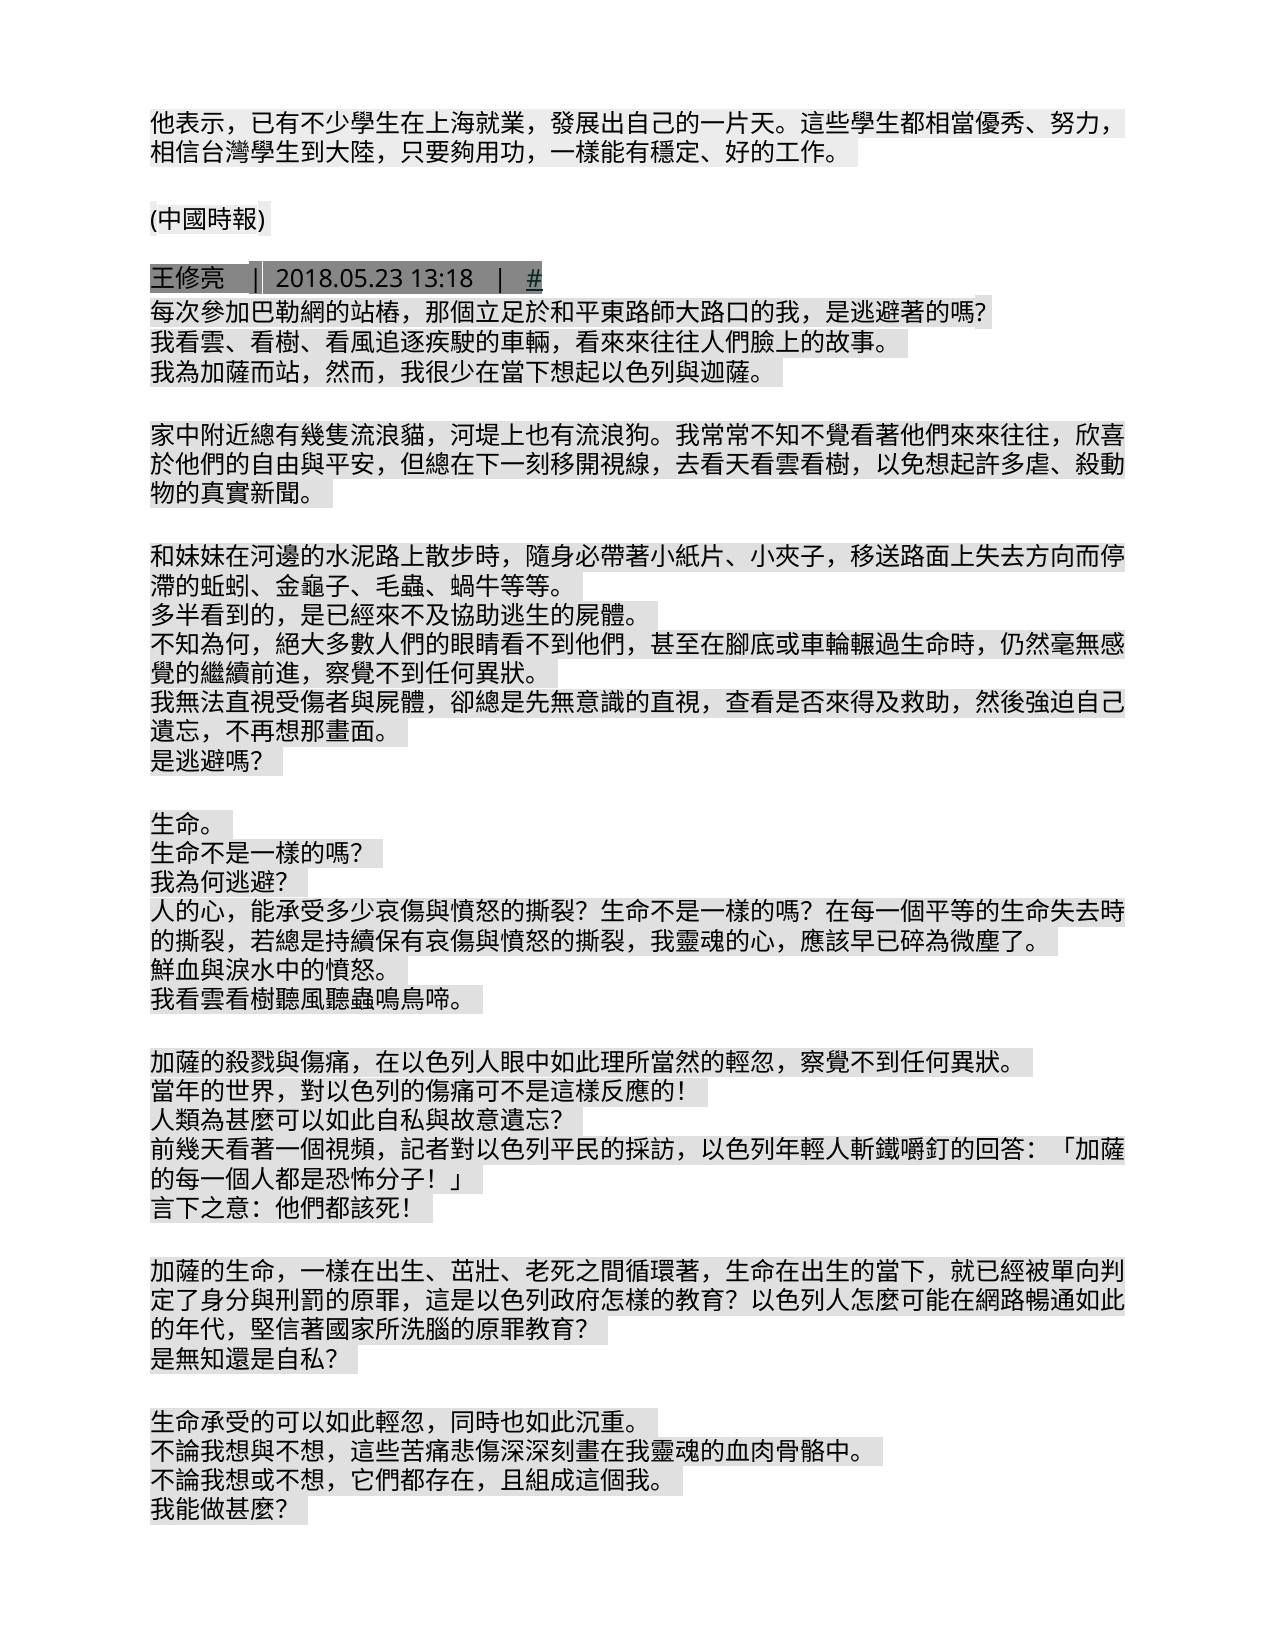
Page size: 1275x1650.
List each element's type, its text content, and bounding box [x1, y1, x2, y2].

text "寧赴陸念北大清華也不願讀台大？" 底下這則新聞的標題下得有點奇怪。這就好像說，寧可念劍橋也不願念台大，寧可念哈佛也不願念成大，寧可念牛津也不願念政大。 台灣政客長年以來妖魔化大陸，把大陸的人事物一概說成一文不值或是大扣帽子，誰往大陸走，誰就是賣台。特別是在南部，至今很多綠油油的台灣人還是把大陸看成蠻荒之地。我曾提到一個友人的太太，有一天跟我偷偷講八卦，說我們班某某醫生同學的小孩"竟然" 跑去大陸念書。這個"竟然" 的意思是說，原來某某同學的小孩根本就是個魯蛇嘛；若非魯蛇，怎麼會跑到大陸念書或工作？我聽了，頓時啞口無言。 台灣年輕一代的人最好趕緊清醒，別再被人渣黨所騙，葬送自己的前途在人渣黨手裏，整個台灣被搞得烏煙瘴氣。到底是要荒唐離譜齷齪下流到什麼程度，然後你才會清醒，才會相信這是一個無惡不作的政治詐騙集團，掏空台灣，中飽私囊，為所欲為。 請你告訴我，這些人渣，哪個不是拼命把自己的小孩往外送？哪個會讓自己的小孩留在台灣從小到大一路接受教育？ 最近，建中和台南女中等等一些明星高中，前往大陸讀大學的人比過去成長數倍，結果這些學校的校長竟然被情治單位和所謂教育部約談、關切、恐嚇，威脅他們不可幫學生寫推薦信，要他們阻止這樣的"歪風" 等等。講起這些人渣，我只有一個恨字，希望早日看到這些貪贓枉法的人渣、這些為謀一己私利不惜傷害社會與眾人之長遠福祉的人渣，得到他們應有的下場，該關的關，該槍斃的槍斃。 但我知道我的願望很難實現，因為人渣就像蟑螂，反應很快，適應力超強，吹什麼風就舉什麼旗，不管怎麼改朝換代永遠都是吃香喝辣忠黨愛國的一群。即便哪天祖國來了，對此我也依然不敢抱持希望。我相信公義會有高舉的一天，但我不相信我和在座的各位能看到那樣一個公義高舉的日子的到來。 陳真 2018. 05. 23. ===================== 杏壇綠色恐怖！學生赴陸激增 建中武陵校長被關切 高中畢業生申請大陸大學人數暴增，台北市建國中學接到兩次中央機關來電關切。（陳君瑋攝） 2018年05月23日 04:10 中國時報 林志成、簡立欣、葉臻／台北─桃園報導 台灣高中畢業生申請大陸大學成風潮，今年人數暴增，不過，建中校長徐建國和武陵高中校長林清波等明星高中校長，在為畢業生寫推薦信、發表相關言論後，竟遭教育部、調查局等單位關切。蔡政府此舉被質疑是發動「教育綠色恐怖」，把「敵我意識」帶入兩岸教育界等逆潮流思維。林清波認為，不少家長希望小孩去大陸完成學業，寧可放棄台灣名校，這是趨勢，明年人數恐更多。 調查局官員 到學校關心 武陵高中是桃園連江區高中第一志願，今年有47人申請大陸大學，是去年的5倍，其中不乏保送台大物理系的學生，仍選擇參加學測，申請北京大學元培學院，林清波坦言，受到國教署高層關切，甚至有調查局長官來訪，希望他解釋突然暴增的數量，林清波說：「人才拔河是趨勢，與其圍堵，高層該做的是找出對策。」 林清波指出，國教署得知武陵申請大陸大學的人數暴增後，某科長就傳簡訊來關切，希望林能以學校立場解釋暴增原因，「我告訴他學校沒有倡導、鼓勵，只是被動滿足學生需求、寫推薦信」，林還反問該官員：「在台灣民粹氛圍壓縮教育專業和清純氛圍下，科長能說什麼？」 校方未鼓勵 赴陸仍激增 無獨有偶，徐建國在發表台灣高中畢業生前往大陸就學的相關言論後，有兩通來自中央機關的電話，詢問他是否有鼓勵學生前往大陸讀書？這兩通電話不是來自教育部或陸委會，而是來自監督行政部門的機構，徐建國本身沒接到，是祕書接到。 「學生到大陸讀書要花不少錢，我們怎麼可能去鼓勵！」徐建國說，今年來找他寫推薦信到大陸讀書的建中畢業生有70幾人，是去年的3倍多。他只是將這種現象說出來，並未特別鼓勵學生去大陸讀書。徐建國說，如果中央機關只是想要關心這種現象並分析原因，還可接受，但若是對學校行政的不信任，就不太好。 林清波表示，陸方去年開始將台生申請入學方式簡化，只要上網填表格即可，條件也降低到均標就能申請，很顯然教育部有警覺到人才拔河現況，但與其圍堵、抗拒，不如想想要怎麼反吸大陸的學生。 圍堵抗拒 不如設法反吸 徐建國說，除了去大陸，今年請他寫推薦信的建中畢業生中，有30幾個要去香港、10多個要去美國讀書，均比往年多，台灣高中畢業生前往大陸、香港及美國讀大學，確實是一個新現象。 台中一中校長張添唐也說，學校的立場純粹就是為學生生涯輔導，「高中生出國讀書是個現象，但我解讀不了；今天學生要去英國、法國、美國念書，我們都會幫他寫推薦信啊。」他表示目前已為35名有意赴大陸讀書的學子寫推薦信。 教育部次長姚立德回應，國教署基於職責，確有科長跟林清波接觸瞭解狀況。他說，高中畢業生到世界各優秀大學留學，有助於未來在世界舞台競爭，一些人選擇到同文同種的大陸讀書，這無可厚非，但人數如果突然增加很多，就值得重視。 (中國時報) ==================== 擋也擋不住？陸委會諮委：友人兒寧赴陸念北大清華也不願讀台大 2018/05/10 生活中心／綜合報導 中國大陸祭出惠台31項措施，吸引不少學子「西進」。有媒體指出，一名陸委會諮委就透露，友人的兒子寧可赴陸念北大、清華，也不願讀台大。 有學測成績頂標學生，寧赴陸念北大、清大，也不願念台大，圖為台大。（資料照／記者陳彥宇攝） 中國市場龐大，競爭雖激烈，但機會較多。日前《三立新聞網》報導，陸對台措施公布後，前往中國讀書的學子若是「頂標生」，一般都將目標放在北大、清華等名校，而陸方甚至也提供了高額獎學金；若是均標生的話，也能利用此政策申請到比台灣更好的學校，讓自己有更高的選擇，如台南女中今年就有超過20位畢業生申請中國大陸的學校，比去年增了10倍。 據《旺報》報導，一名陸委會諮委就透露，友人的兒子就是要赴陸念清大，「擋也擋不住，他們同學就在講，念台大不如念北大、清華！」 這名陸委會諮委並指出，不少諮委都在會議上提醒政府應及早因應，但政府卻認為有國安疑慮，「都有人給你糖吃，你卻說不准」。他認為，台人赴陸已經不僅是惠台措施，而是市場行為。 ==================== 搶進復旦大學 600台生爭15名額 2018年05月23日 中國時報 賴佑維／桃園報導 桃園市復旦高中今年有40多名學生申請到大陸就讀大學，校長段台民表示，往年僅有2、3位，今年爆增到40多位。段台民說，孩子選擇到大陸就學，一大因素是台灣起薪低、市場小、政治掛帥，若再不改善，可能會是大問題。他並提到，上海復旦大學原只錄取15位台灣高中生，結果超過600人報名，預估學測成績要73級分以上才能錄取。 段台民昨表示，學生多半認為大陸市場大，若先到大陸念書，直接在大陸就業的機會多。他也提醒，優秀的孩子離開台灣，選擇到大陸念書，對台灣的高教是個警訊。他又說，孩子會看中大陸市場，不外乎台灣起薪低、市場小、政治掛帥等因素。 往年高三學生申請到歐美大學念書，但今年因為大批優秀台灣高中生到大陸就讀，台生錄取分數因此飆高。段台民指出，他利用復旦大學高層來學校時交換意見，復旦原本只錄取15位台灣高中生，結果超過600人前往報名，預估學測成績要73級分以上才能錄取。他透露，復旦可能增加錄取名額，但學測成績應該也要72級分。 除了一流大學外，不少學生一口氣申請5、6所大陸大學，段台民說，學生就算是2、3線大學也申請，根本就是「吃了秤鉈鐵了心」，表達要到大陸念書決心。 針對大陸學生的競爭，段台民說，曾有在台灣成績相當優秀的學生向他抱怨，到大陸要維持中上都不容易，有幾次打電話回家都差點哭出來。他則努力安慰學生，要學生繼續加油。 他表示，已有不少學生在上海就業，發展出自己的一片天。這些學生都相當優秀、努力，相信台灣學生到大陸，只要夠用功，一樣能有穩定、好的工作。 (中國時報) [150, 75, 1125, 236]
text 每次參加巴勒網的站樁，那個立足於和平東路師大路口的我，是逃避著的嗎? 我看雲、看樹、看風追逐疾駛的車輛，看來來往往人們臉上的故事。 我為加薩而站，然而，我很少在當下想起以色列與迦薩。 家中附近總有幾隻流浪貓，河堤上也有流浪狗。我常常不知不覺看著他們來來往往，欣喜於他們的自由與平安，但總在下一刻移開視線，去看天看雲看樹，以免想起許多虐、殺動物的真實新聞。 和妹妹在河邊的水泥路上散步時，隨身必帶著小紙片、小夾子，移送路面上失去方向而停滯的蚯蚓、金龜子、毛蟲、蝸牛等等。 多半看到的，是已經來不及協助逃生的屍體。 不知為何，絕大多數人們的眼睛看不到他們，甚至在腳底或車輪輾過生命時，仍然毫無感覺的繼續前進，察覺不到任何異狀。 我無法直視受傷者與屍體，卻總是先無意識的直視，查看是否來得及救助，然後強迫自己遺忘，不再想那畫面。 是逃避嗎？ 生命。 生命不是一樣的嗎？ 我為何逃避？ 人的心，能承受多少哀傷與憤怒的撕裂？生命不是一樣的嗎？在每一個平等的生命失去時的撕裂，若總是持續保有哀傷與憤怒的撕裂，我靈魂的心，應該早已碎為微塵了。 鮮血與淚水中的憤怒。 我看雲看樹聽風聽蟲鳴鳥啼。 加薩的殺戮與傷痛，在以色列人眼中如此理所當然的輕忽，察覺不到任何異狀。 當年的世界，對以色列的傷痛可不是這樣反應的！ 人類為甚麼可以如此自私與故意遺忘？ 前幾天看著一個視頻，記者對以色列平民的採訪，以色列年輕人斬鐵嚼釘的回答：「加薩的每一個人都是恐怖分子！」 言下之意：他們都該死！ 加薩的生命，一樣在出生、茁壯、老死之間循環著，生命在出生的當下，就已經被單向判定了身分與刑罰的原罪，這是以色列政府怎樣的教育？以色列人怎麼可能在網路暢通如此的年代，堅信著國家所洗腦的原罪教育？ 是無知還是自私？ 生命承受的可以如此輕忽，同時也如此沉重。 不論我想與不想，這些苦痛悲傷深深刻畫在我靈魂的血肉骨骼中。 不論我想或不想，它們都存在，且組成這個我。 我能做甚麼？ [150, 294, 1125, 1559]
text 王修亮 | 2018.05.23 13:18 | # [150, 261, 1125, 294]
